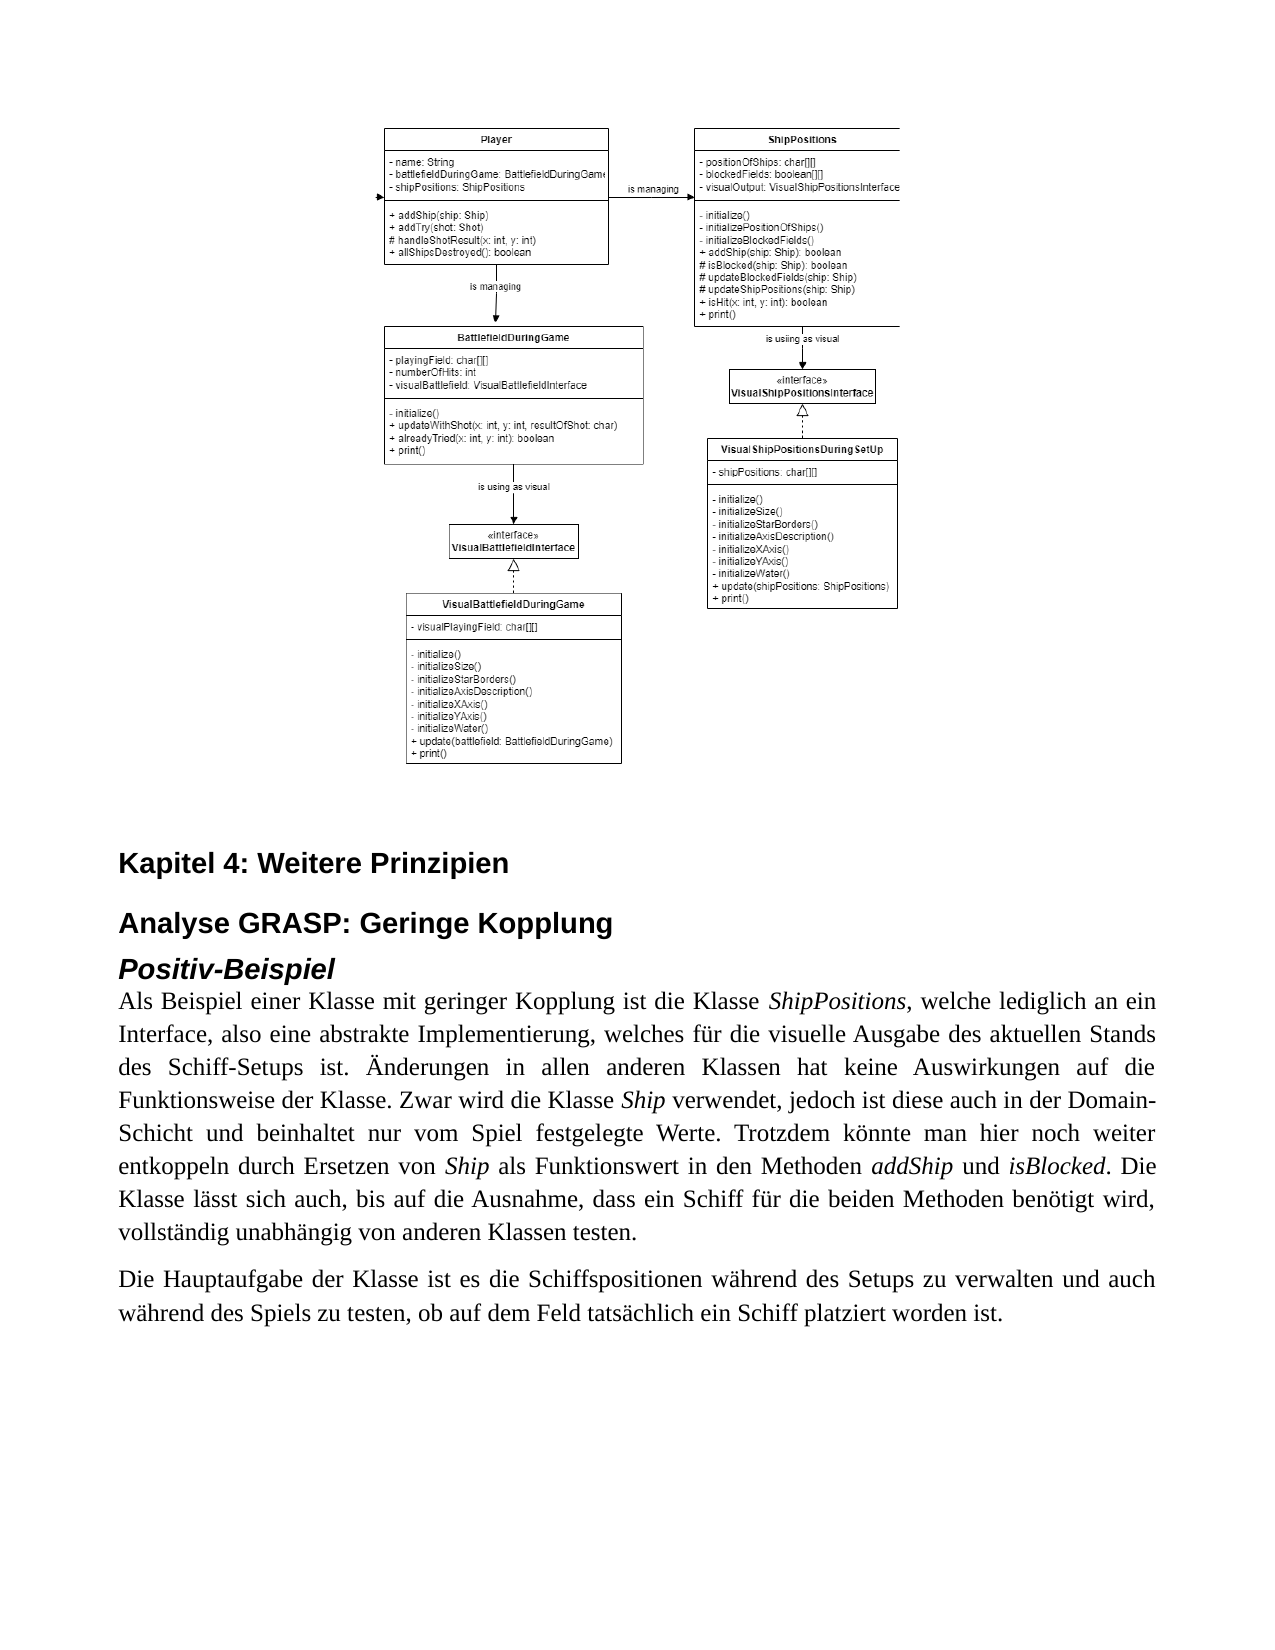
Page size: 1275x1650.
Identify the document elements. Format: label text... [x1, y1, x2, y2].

text Die Hauptaufgabe der Klasse ist es die Schiffspositionen während des Setups zu verwalten und auch während des Spiels zu testen, ob auf dem Feld tatsächlich ein Schiff platziert worden ist. [118, 1264, 1157, 1326]
text Als Beispiel einer Klasse mit geringer Kopplung ist die Klasse ShipPositions, welche lediglich an ein Interface, also eine abstrakte Implementierung, welches für die visuelle Ausgabe des aktuellen Stands des Schiff-Setups ist. Änderungen in allen anderen Klassen hat keine Auswirkungen auf die Funktionsweise der Klasse. Zwar wird die Klasse Ship verwendet, jedoch ist diese auch in der Domain-Schicht und beinhaltet nur vom Spiel festgelegte Werte. Trotzdem könnte man hier noch weiter entkoppeln durch Ersetzen von Ship als Funktionswert in den Methoden addShip und isBlocked. Die Klasse lässt sich auch, bis auf die Ausnahme, dass ein Schiff für die beiden Methoden benötigt wird, vollständig unabhängig von anderen Klassen testen. [118, 986, 1157, 1246]
subtitle Positiv-Beispiel [118, 952, 1157, 986]
subtitle Analyse GRASP: Geringe Kopplung [118, 906, 1157, 940]
subtitle Kapitel 4: Weitere Prinzipien [118, 846, 1157, 879]
